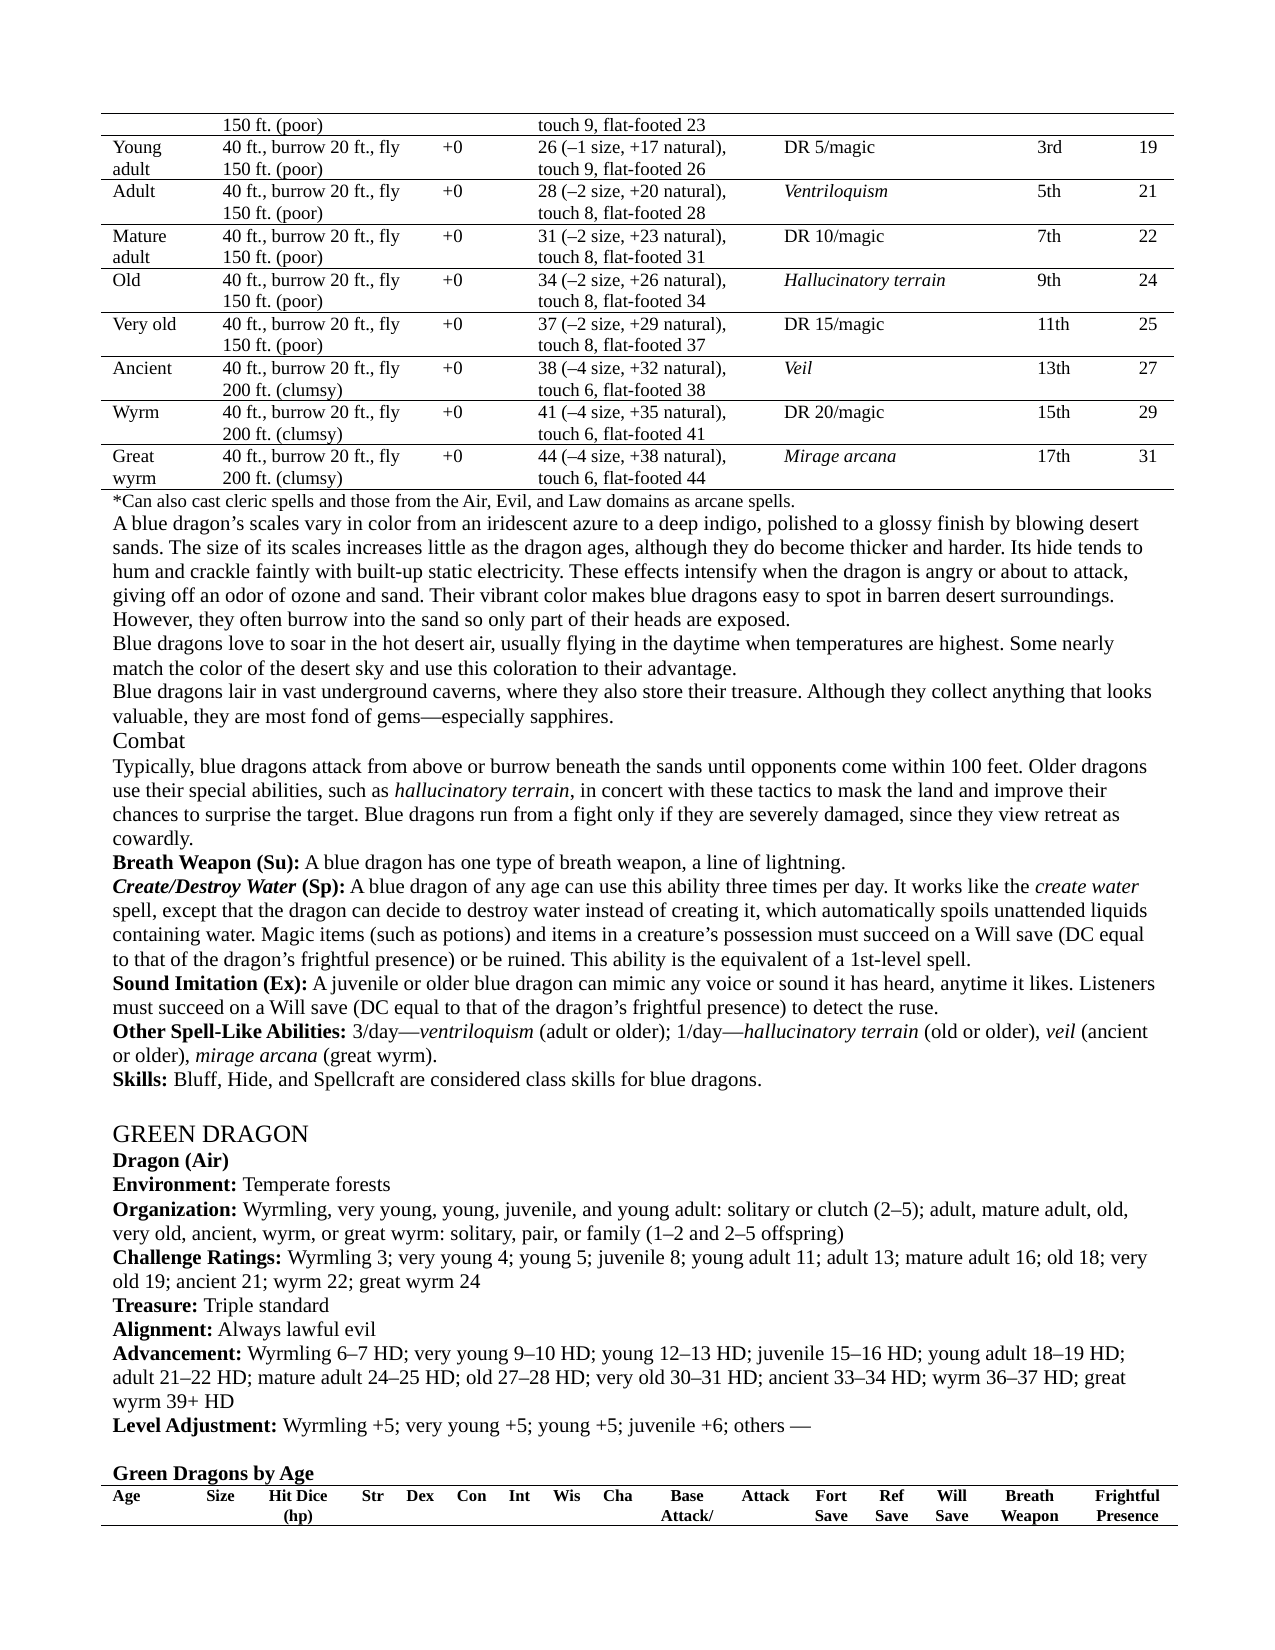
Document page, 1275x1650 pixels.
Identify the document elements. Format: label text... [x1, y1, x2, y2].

table_cell 40 ft., burrow 20 ft., fly 200 ft. (clumsy) [211, 357, 431, 400]
table_cell [1026, 114, 1127, 135]
table_cell 29 [1127, 401, 1174, 444]
table_cell +0 [431, 136, 527, 179]
table_cell 24 [1127, 269, 1174, 312]
table_cell 40 ft., burrow 20 ft., fly 200 ft. (clumsy) [211, 401, 431, 444]
table_cell touch 9, flat-footed 23 [527, 114, 773, 135]
text Blue dragons love to soar in the hot desert air, usually flying in the daytime when temperatures are highest. Some nearly match the color of the desert sky and use this coloration to their advantage. [112, 631, 1162, 679]
table_cell +0 [431, 269, 527, 312]
table_cell 44 (–4 size, +38 natural), touch 6, flat-footed 44 [527, 445, 773, 488]
table_cell Mirage arcana [773, 445, 1026, 488]
table_cell Int [498, 1486, 541, 1524]
text Dragon (Air) [112, 1148, 1162, 1172]
table_cell 40 ft., burrow 20 ft., fly 150 ft. (poor) [211, 180, 431, 223]
table_cell +0 [431, 401, 527, 444]
table_cell 5th [1026, 180, 1127, 223]
table_cell Ref Save [862, 1486, 921, 1524]
table_cell 19 [1127, 136, 1174, 179]
text Challenge Ratings: Wyrmling 3; very young 4; young 5; juvenile 8; young adult 11; adult 13; mature adult 16; old 18; very old 19; ancient 21; wyrm 22; great wyrm 24 [112, 1244, 1162, 1293]
table_cell DR 20/magic [773, 401, 1026, 444]
table_cell Ancient [101, 357, 211, 400]
text Create/Destroy Water (Sp): A blue dragon of any age can use this ability three times per day. It works like the create water spell, except that the dragon can decide to destroy water instead of creating it, which automatically spoils unattended liquids containing water. Magic items (such as potions) and items in a creature’s possession must succeed on a Will save (DC equal to that of the dragon’s frightful presence) or be ruined. This ability is the equivalent of a 1st-level spell. [112, 874, 1162, 971]
table_cell Ventriloquism [773, 180, 1026, 223]
text Skills: Bluff, Hide, and Spellcraft are considered class skills for blue dragons. [112, 1067, 1162, 1091]
table_cell Base Attack/ [644, 1486, 730, 1524]
table_cell +0 [431, 313, 527, 356]
table_cell 40 ft., burrow 20 ft., fly 150 ft. (poor) [211, 269, 431, 312]
text Advancement: Wyrmling 6–7 HD; very young 9–10 HD; young 12–13 HD; juvenile 15–16 HD; young adult 18–19 HD; adult 21–22 HD; mature adult 24–25 HD; old 27–28 HD; very old 30–31 HD; ancient 33–34 HD; wyrm 36–37 HD; great wyrm 39+ HD [112, 1341, 1162, 1413]
table_cell Adult [101, 180, 211, 223]
table_cell Fort Save [801, 1486, 862, 1524]
table_cell 22 [1127, 225, 1174, 268]
table_cell 40 ft., burrow 20 ft., fly 150 ft. (poor) [211, 136, 431, 179]
text Alignment: Always lawful evil [112, 1317, 1162, 1341]
table_cell +0 [431, 225, 527, 268]
text Treasure: Triple standard [112, 1293, 1162, 1317]
table_cell Great wyrm [101, 445, 211, 488]
table_cell Will Save [921, 1486, 982, 1524]
table_cell 15th [1026, 401, 1127, 444]
table_cell Dex [395, 1486, 445, 1524]
table_cell [773, 114, 1026, 135]
table_cell 31 [1127, 445, 1174, 488]
table_cell 9th [1026, 269, 1127, 312]
table_cell 27 [1127, 357, 1174, 400]
table_cell DR 10/magic [773, 225, 1026, 268]
table_cell 17th [1026, 445, 1127, 488]
table_cell [1127, 114, 1174, 135]
table_cell 21 [1127, 180, 1174, 223]
text A blue dragon’s scales vary in color from an iridescent azure to a deep indigo, polished to a glossy finish by blowing desert sands. The size of its scales increases little as the dragon ages, although they do become thicker and harder. Its hide tends to hum and crackle faintly with built-up static electricity. These effects intensify when the dragon is angry or about to attack, giving off an odor of ozone and sand. Their vibrant color makes blue dragons easy to spot in barren desert surroundings. However, they often burrow into the sand so only part of their heads are exposed. [112, 511, 1162, 631]
text Typically, blue dragons attack from above or burrow beneath the sands until opponents come within 100 feet. Older dragons use their special abilities, such as hallucinatory terrain, in concert with these tactics to mask the land and improve their chances to surprise the target. Blue dragons run from a fight only if they are severely damaged, since they view retreat as cowardly. [112, 754, 1162, 850]
table_cell 34 (–2 size, +26 natural), touch 8, flat-footed 34 [527, 269, 773, 312]
table_cell DR 15/magic [773, 313, 1026, 356]
table_cell [101, 114, 211, 135]
table_cell Frightful Presence [1077, 1486, 1178, 1524]
table_cell Very old [101, 313, 211, 356]
table_cell +0 [431, 445, 527, 488]
table_cell 25 [1127, 313, 1174, 356]
table_cell Age [101, 1486, 195, 1524]
table_cell Mature adult [101, 225, 211, 268]
table_cell DR 5/magic [773, 136, 1026, 179]
text Other Spell-Like Abilities: 3/day—ventriloquism (adult or older); 1/day—hallucinatory terrain (old or older), veil (ancient or older), mirage arcana (great wyrm). [112, 1019, 1162, 1067]
text Environment: Temperate forests [112, 1172, 1162, 1196]
table_cell Young adult [101, 136, 211, 179]
table_cell Cha [592, 1486, 644, 1524]
table_cell 13th [1026, 357, 1127, 400]
table_cell 31 (–2 size, +23 natural), touch 8, flat-footed 31 [527, 225, 773, 268]
table_cell Wis [541, 1486, 592, 1524]
table_cell *Can also cast cleric spells and those from the Air, Evil, and Law domains as arcane spells. [101, 490, 1174, 511]
text Level Adjustment: Wyrmling +5; very young +5; young +5; juvenile +6; others — [112, 1413, 1162, 1437]
table_cell 40 ft., burrow 20 ft., fly 150 ft. (poor) [211, 313, 431, 356]
table_cell Veil [773, 357, 1026, 400]
table_cell Wyrm [101, 401, 211, 444]
table_cell Attack [730, 1486, 801, 1524]
table_cell Str [350, 1486, 395, 1524]
table_cell Con [445, 1486, 497, 1524]
table_cell 150 ft. (poor) [211, 114, 431, 135]
table_cell [431, 114, 527, 135]
text Sound Imitation (Ex): A juvenile or older blue dragon can mimic any voice or sound it has heard, anytime it likes. Listeners must succeed on a Will save (DC equal to that of the dragon’s frightful presence) to detect the ruse. [112, 971, 1162, 1019]
table_cell 40 ft., burrow 20 ft., fly 200 ft. (clumsy) [211, 445, 431, 488]
table_cell 40 ft., burrow 20 ft., fly 150 ft. (poor) [211, 225, 431, 268]
table_cell +0 [431, 180, 527, 223]
table_cell Breath Weapon [982, 1486, 1077, 1524]
table_cell 41 (–4 size, +35 natural), touch 6, flat-footed 41 [527, 401, 773, 444]
text Organization: Wyrmling, very young, young, juvenile, and young adult: solitary or clutch (2–5); adult, mature adult, old, very old, ancient, wyrm, or great wyrm: solitary, pair, or family (1–2 and 2–5 offspring) [112, 1196, 1162, 1244]
table_header Green Dragons by Age [101, 1461, 1178, 1485]
table_cell +0 [431, 357, 527, 400]
text GREEN DRAGON [112, 1119, 1162, 1148]
table_cell 7th [1026, 225, 1127, 268]
table_cell 37 (–2 size, +29 natural), touch 8, flat-footed 37 [527, 313, 773, 356]
text Combat [112, 728, 1162, 754]
table_cell Hit Dice (hp) [246, 1486, 350, 1524]
table_cell 38 (–4 size, +32 natural), touch 6, flat-footed 38 [527, 357, 773, 400]
table_cell 11th [1026, 313, 1127, 356]
table_cell 26 (–1 size, +17 natural), touch 9, flat-footed 26 [527, 136, 773, 179]
table_cell Size [195, 1486, 246, 1524]
table_cell 3rd [1026, 136, 1127, 179]
text Blue dragons lair in vast underground caverns, where they also store their treasure. Although they collect anything that looks valuable, they are most fond of gems—especially sapphires. [112, 679, 1162, 728]
table_cell 28 (–2 size, +20 natural), touch 8, flat-footed 28 [527, 180, 773, 223]
table_cell Old [101, 269, 211, 312]
table_cell Hallucinatory terrain [773, 269, 1026, 312]
text Breath Weapon (Su): A blue dragon has one type of breath weapon, a line of lightning. [112, 850, 1162, 874]
